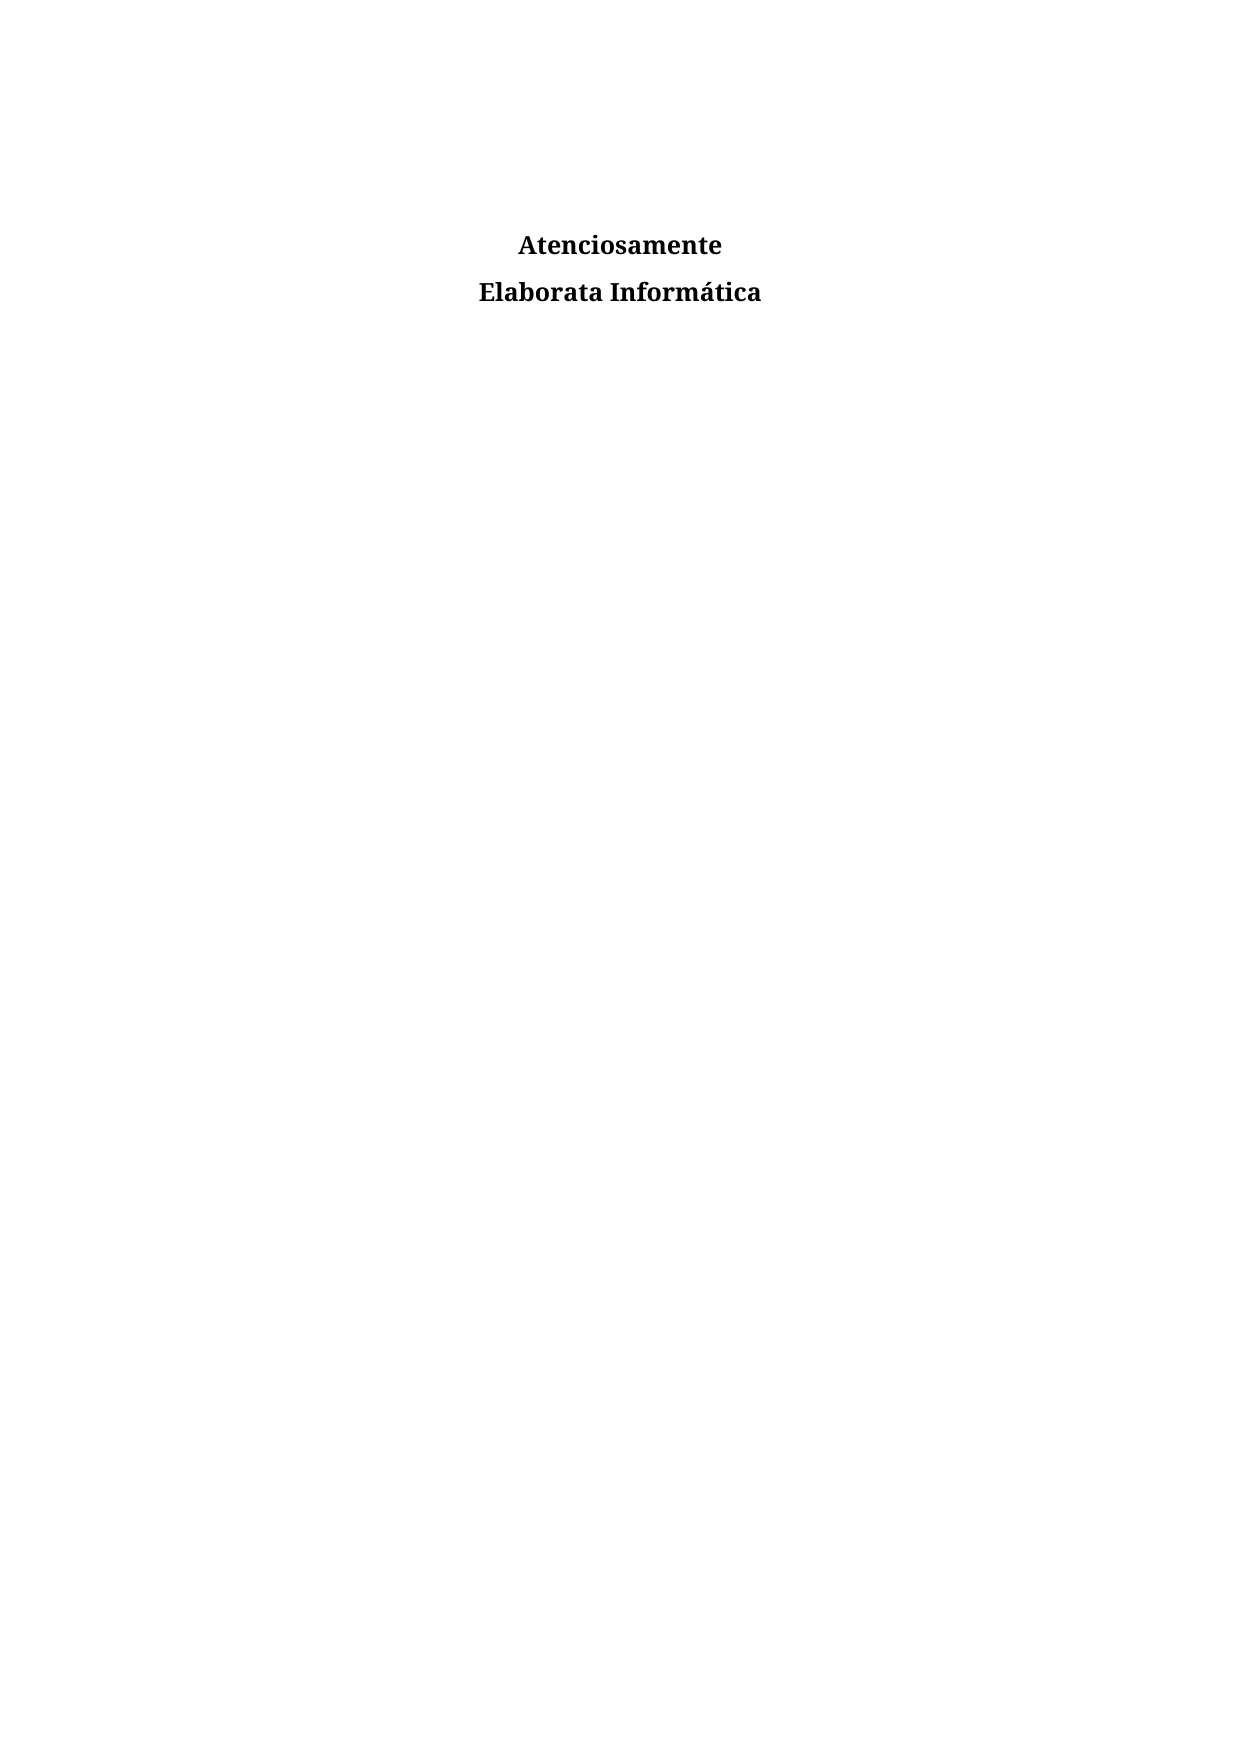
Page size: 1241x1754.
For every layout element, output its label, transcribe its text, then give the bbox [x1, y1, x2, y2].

text Elaborata Informática [136, 274, 1104, 308]
text Atenciosamente [136, 228, 1104, 262]
